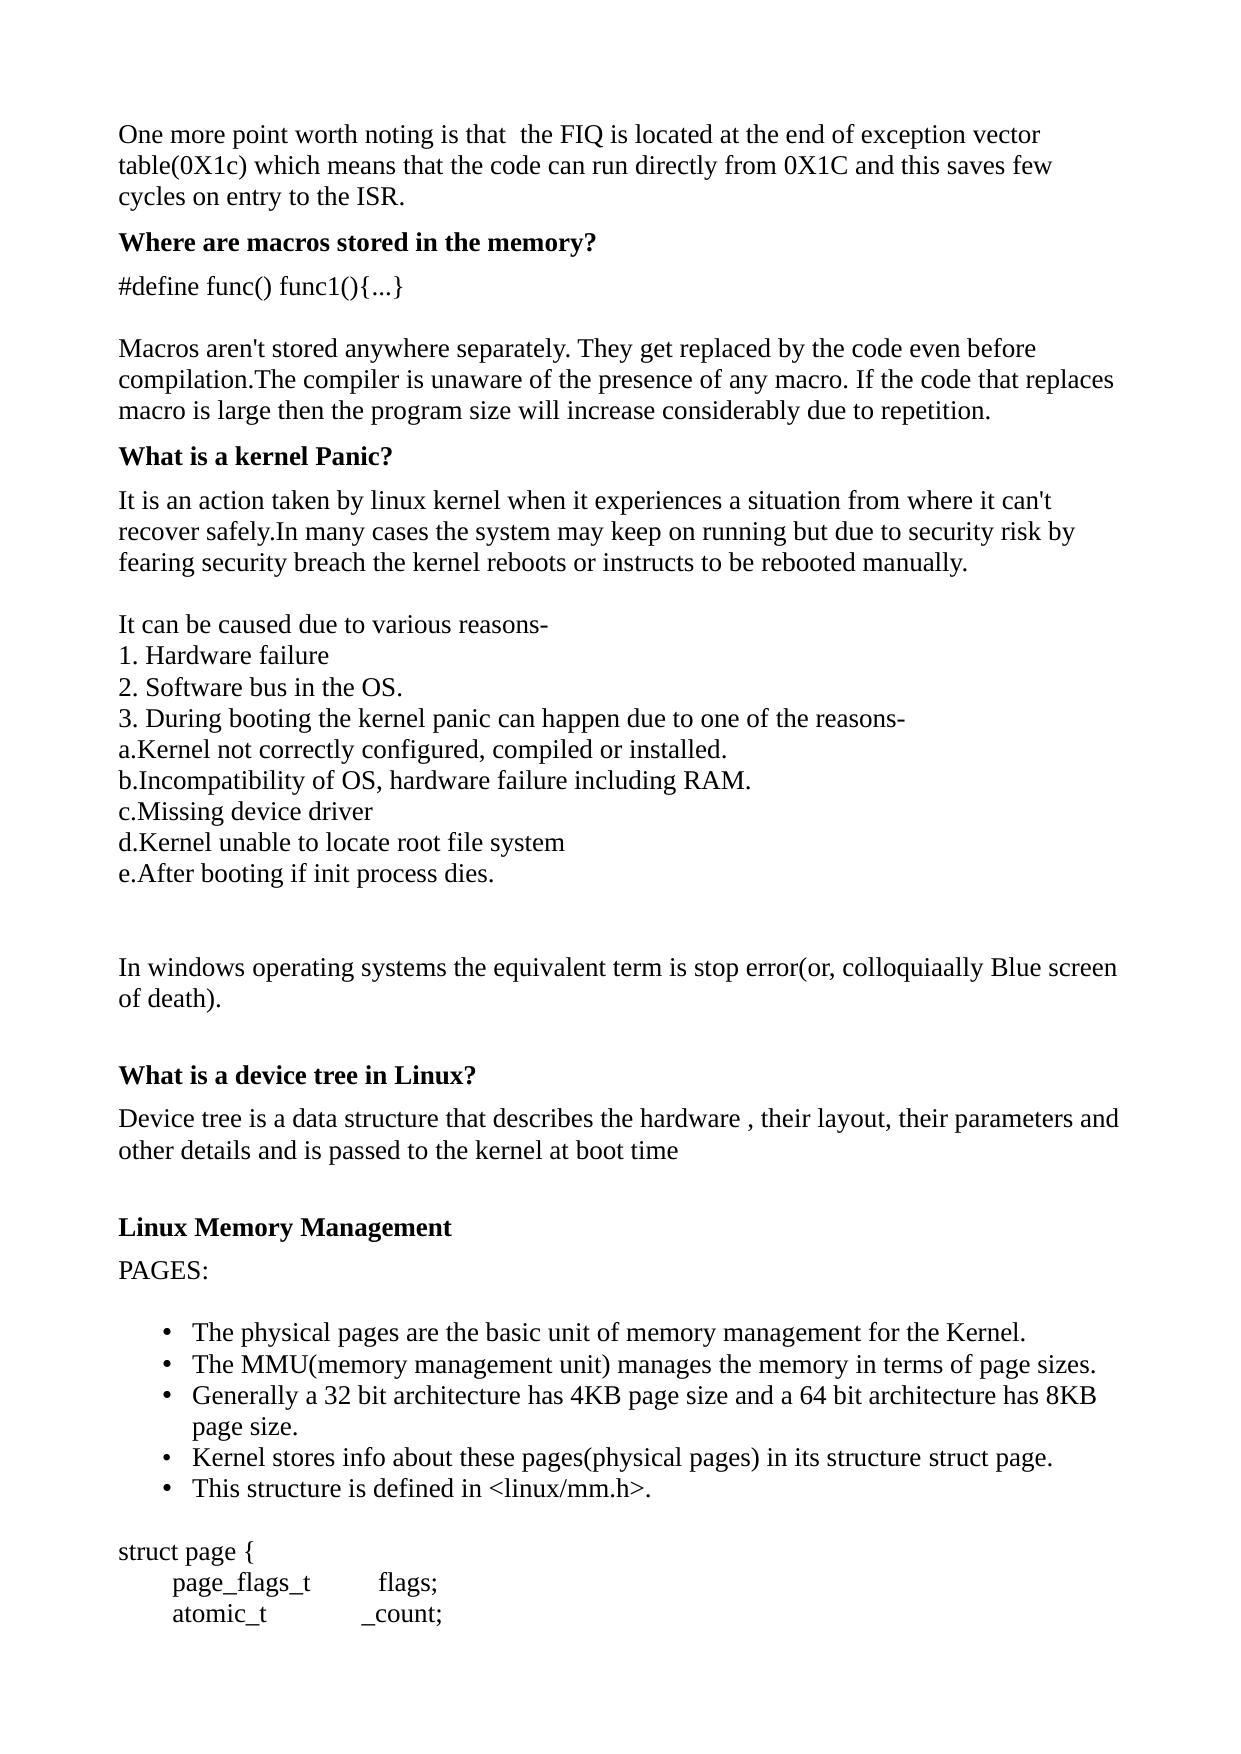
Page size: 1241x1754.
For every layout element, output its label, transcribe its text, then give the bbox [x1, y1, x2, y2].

list This structure is defined in <linux/mm.h>. [162, 1473, 1122, 1504]
subtitle What is a kernel Panic? [118, 440, 1122, 471]
list The MMU(memory management unit) manages the memory in terms of page sizes. [162, 1348, 1122, 1379]
text Device tree is a data structure that describes the hardware , their layout, their parameters and other details and is passed to the kernel at boot time [118, 1103, 1122, 1165]
text page_flags_t flags; [118, 1566, 1122, 1597]
list Kernel stores info about these pages(physical pages) in its structure struct page. [162, 1441, 1122, 1473]
text struct page { [118, 1535, 1122, 1566]
list The physical pages are the basic unit of memory management for the Kernel. [162, 1317, 1122, 1348]
list Generally a 32 bit architecture has 4KB page size and a 64 bit architecture has 8KB page size. [162, 1379, 1122, 1441]
text #define func() func1(){...} Macros aren't stored anywhere separately. They get replaced by the code even before compilation.The compiler is unaware of the presence of any macro. If the code that replaces macro is large then the program size will increase considerably due to repetition. [118, 270, 1122, 426]
text PAGES: [118, 1254, 1122, 1317]
subtitle What is a device tree in Linux? [118, 1059, 1122, 1090]
text It can be caused due to various reasons- 1. Hardware failure 2. Software bus in the OS. 3. During booting the kernel panic can happen due to one of the reasons- a.Kernel not correctly configured, compiled or installed. b.Incompatibility of OS, hardware failure including RAM. c.Missing device driver d.Kernel unable to locate root file system e.After booting if init process dies. In windows operating systems the equivalent term is stop error(or, colloquiaally Blue screen of death). [118, 608, 1122, 1013]
text It is an action taken by linux kernel when it experiences a situation from where it can't recover safely.In many cases the system may keep on running but due to security risk by fearing security breach the kernel reboots or instructs to be rebooted manually. [118, 484, 1122, 577]
text One more point worth noting is that the FIQ is located at the end of exception vector table(0X1c) which means that the code can run directly from 0X1C and this saves few cycles on entry to the ISR. [118, 118, 1122, 212]
text atomic_t _count; [118, 1597, 1122, 1628]
subtitle Linux Memory Management [118, 1211, 1122, 1242]
subtitle Where are macros stored in the memory? [118, 226, 1122, 257]
